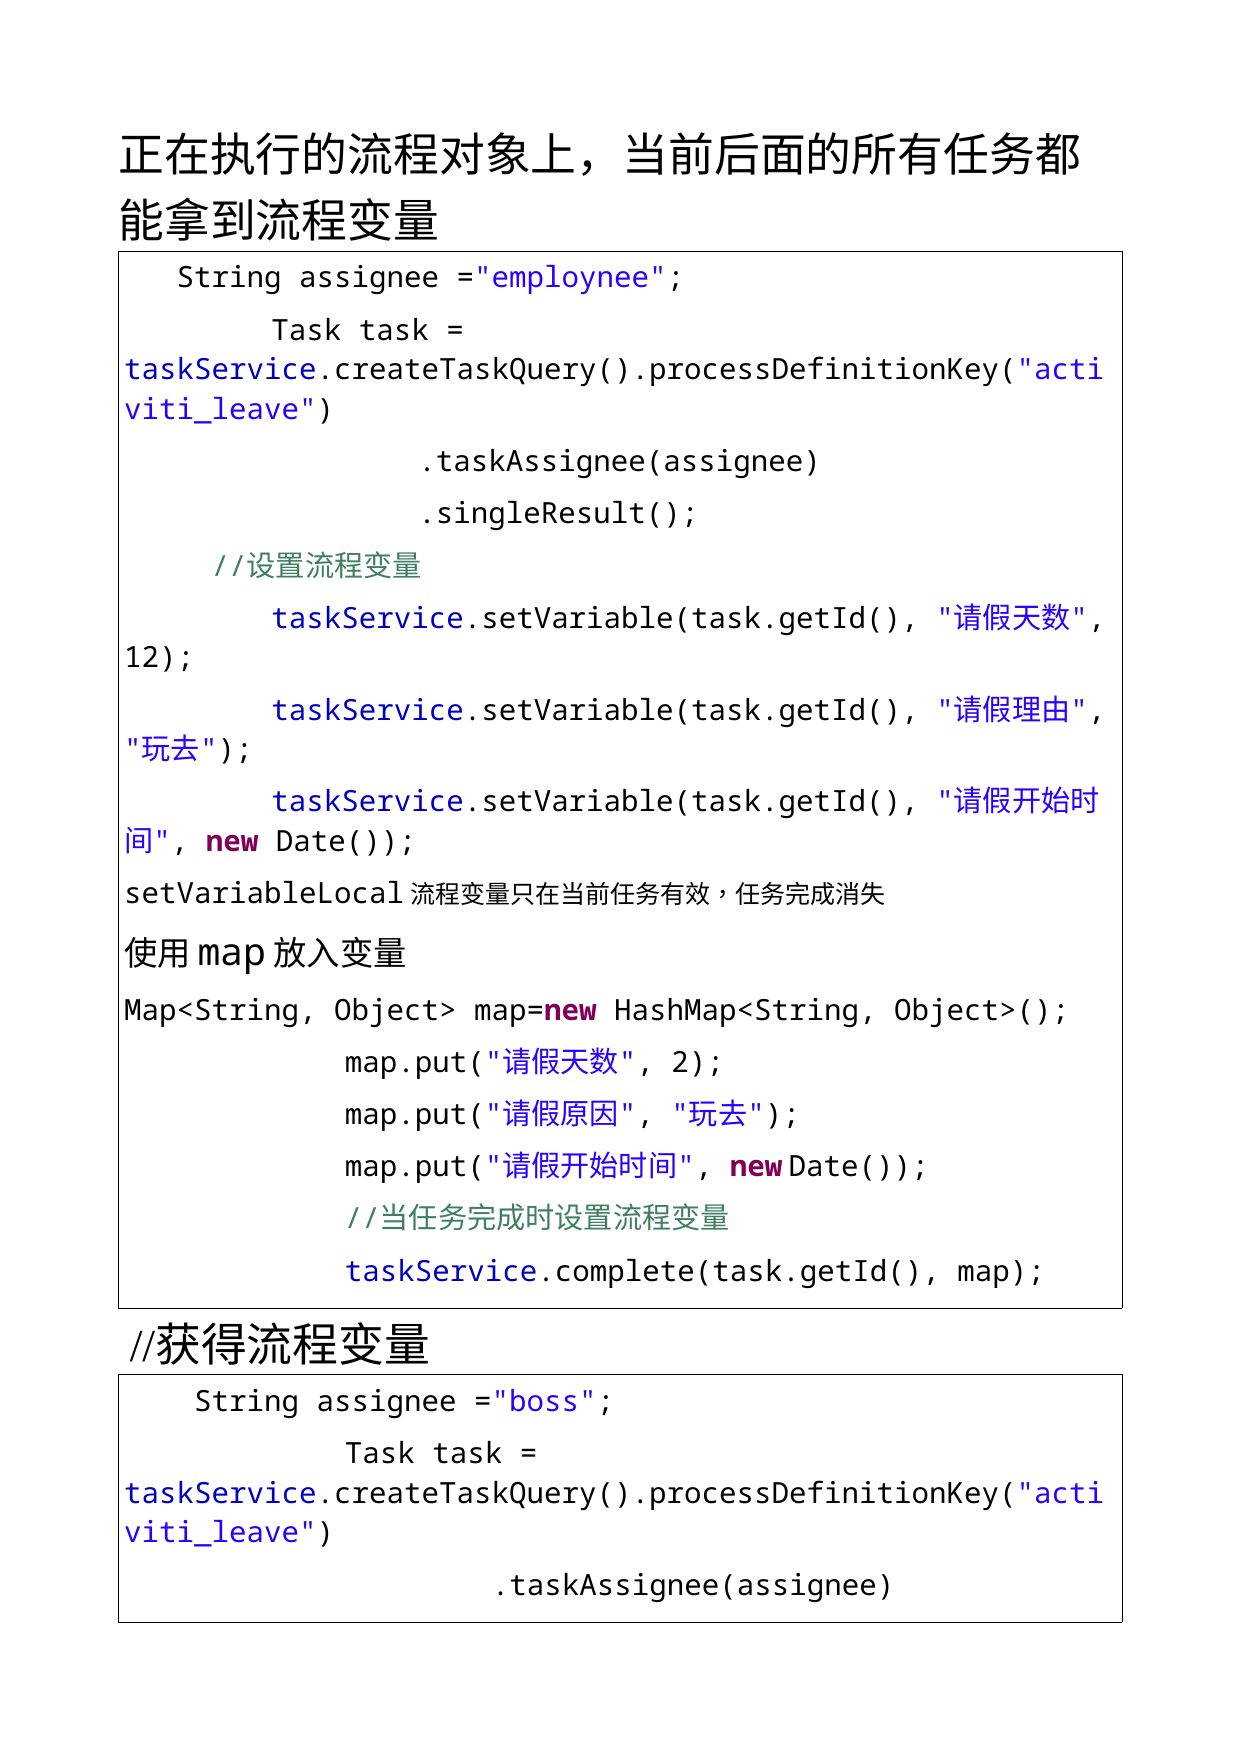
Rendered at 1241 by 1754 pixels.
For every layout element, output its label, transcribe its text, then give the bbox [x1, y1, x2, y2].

table_header String assignee ="boss"; Task task = taskService.createTaskQuery().processDefinitionKey("activiti_leave") .taskAssignee(assignee) [119, 1375, 1122, 1622]
table_header String assignee ="employnee"; Task task = taskService.createTaskQuery().processDefinitionKey("activiti_leave") .taskAssignee(assignee) .singleResult(); //设置流程变量 taskService.setVariable(task.getId(), "请假天数", 12); taskService.setVariable(task.getId(), "请假理由", "玩去"); taskService.setVariable(task.getId(), "请假开始时间", new Date()); setVariableLocal流程变量只在当前任务有效，任务完成消失 使用map放入变量 Map<String, Object> map=new HashMap<String, Object>(); map.put("请假天数", 2); map.put("请假原因", "玩去"); map.put("请假开始时间", new Date()); //当任务完成时设置流程变量 taskService.complete(task.getId(), map); [119, 252, 1122, 1308]
text //获得流程变量 [118, 1309, 1122, 1374]
text 正在执行的流程对象上，当前后面的所有任务都能拿到流程变量 [118, 118, 1122, 251]
